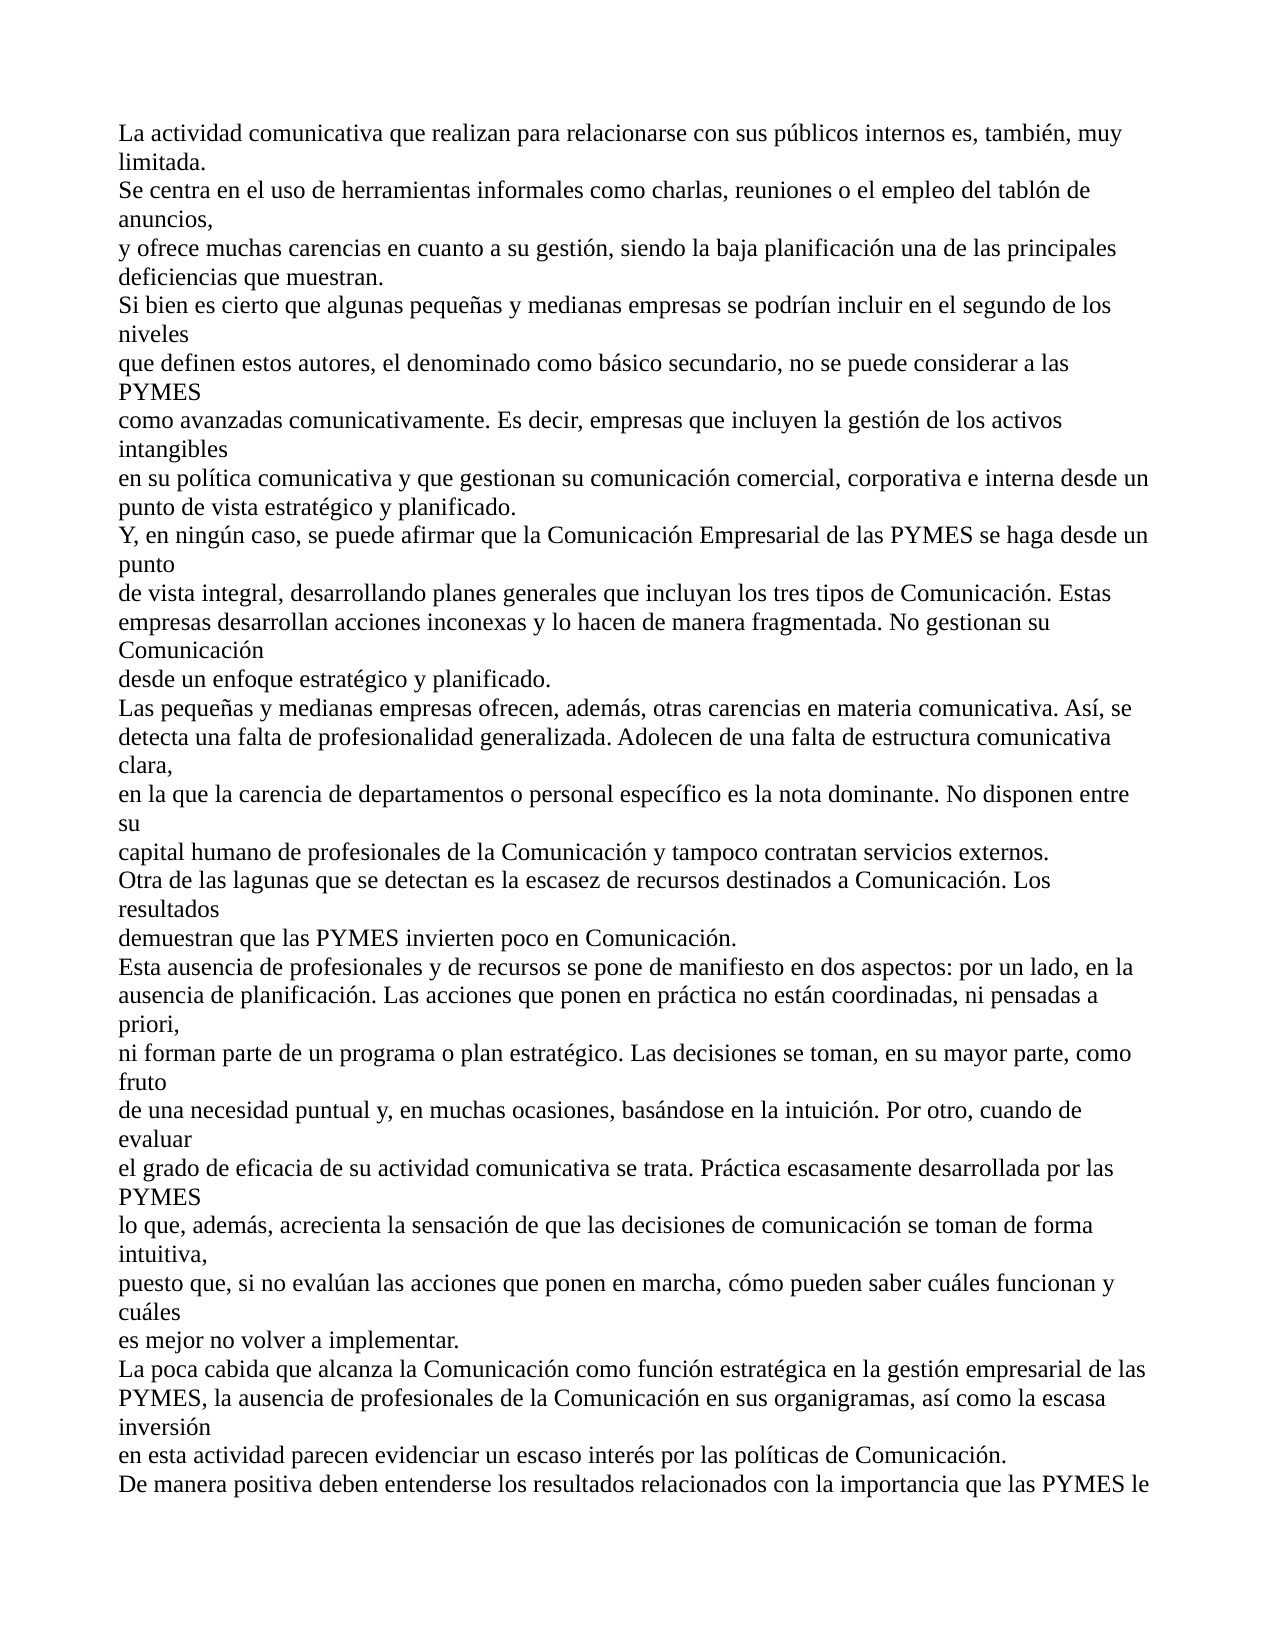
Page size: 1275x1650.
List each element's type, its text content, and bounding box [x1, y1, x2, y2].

text el grado de eficacia de su actividad comunicativa se trata. Práctica escasamente desarrollada por las PYMES [118, 1153, 1157, 1211]
text Esta ausencia de profesionales y de recursos se pone de manifiesto en dos aspectos: por un lado, en la [118, 952, 1157, 981]
text Las pequeñas y medianas empresas ofrecen, además, otras carencias en materia comunicativa. Así, se [118, 693, 1157, 722]
text en la que la carencia de departamentos o personal específico es la nota dominante. No disponen entre su [118, 779, 1157, 837]
text lo que, además, acrecienta la sensación de que las decisiones de comunicación se toman de forma intuitiva, [118, 1211, 1157, 1268]
text La actividad comunicativa que realizan para relacionarse con sus públicos internos es, también, muy limitada. [118, 118, 1157, 176]
text ausencia de planificación. Las acciones que ponen en práctica no están coordinadas, ni pensadas a priori, [118, 981, 1157, 1038]
text Se centra en el uso de herramientas informales como charlas, reuniones o el empleo del tablón de anuncios, [118, 176, 1157, 233]
text como avanzadas comunicativamente. Es decir, empresas que incluyen la gestión de los activos intangibles [118, 406, 1157, 463]
text ni forman parte de un programa o plan estratégico. Las decisiones se toman, en su mayor parte, como fruto [118, 1038, 1157, 1096]
text Si bien es cierto que algunas pequeñas y medianas empresas se podrían incluir en el segundo de los niveles [118, 291, 1157, 348]
text de vista integral, desarrollando planes generales que incluyan los tres tipos de Comunicación. Estas [118, 578, 1157, 607]
text puesto que, si no evalúan las acciones que ponen en marcha, cómo pueden saber cuáles funcionan y cuáles [118, 1268, 1157, 1326]
text detecta una falta de profesionalidad generalizada. Adolecen de una falta de estructura comunicativa clara, [118, 722, 1157, 779]
text y ofrece muchas carencias en cuanto a su gestión, siendo la baja planificación una de las principales [118, 233, 1157, 262]
text es mejor no volver a implementar. [118, 1326, 1157, 1354]
text capital humano de profesionales de la Comunicación y tampoco contratan servicios externos. [118, 837, 1157, 866]
text de una necesidad puntual y, en muchas ocasiones, basándose en la intuición. Por otro, cuando de evaluar [118, 1096, 1157, 1153]
text en su política comunicativa y que gestionan su comunicación comercial, corporativa e interna desde un [118, 463, 1157, 492]
text que definen estos autores, el denominado como básico secundario, no se puede considerar a las PYMES [118, 348, 1157, 406]
text desde un enfoque estratégico y planificado. [118, 664, 1157, 693]
text deficiencias que muestran. [118, 262, 1157, 291]
text La poca cabida que alcanza la Comunicación como función estratégica en la gestión empresarial de las [118, 1354, 1157, 1383]
text demuestran que las PYMES invierten poco en Comunicación. [118, 923, 1157, 952]
text empresas desarrollan acciones inconexas y lo hacen de manera fragmentada. No gestionan su Comunicación [118, 607, 1157, 664]
text en esta actividad parecen evidenciar un escaso interés por las políticas de Comunicación. [118, 1441, 1157, 1469]
text Otra de las lagunas que se detectan es la escasez de recursos destinados a Comunicación. Los resultados [118, 866, 1157, 923]
text PYMES, la ausencia de profesionales de la Comunicación en sus organigramas, así como la escasa inversión [118, 1383, 1157, 1441]
text De manera positiva deben entenderse los resultados relacionados con la importancia que las PYMES le [118, 1469, 1157, 1498]
text punto de vista estratégico y planificado. [118, 492, 1157, 521]
text Y, en ningún caso, se puede afirmar que la Comunicación Empresarial de las PYMES se haga desde un punto [118, 521, 1157, 578]
